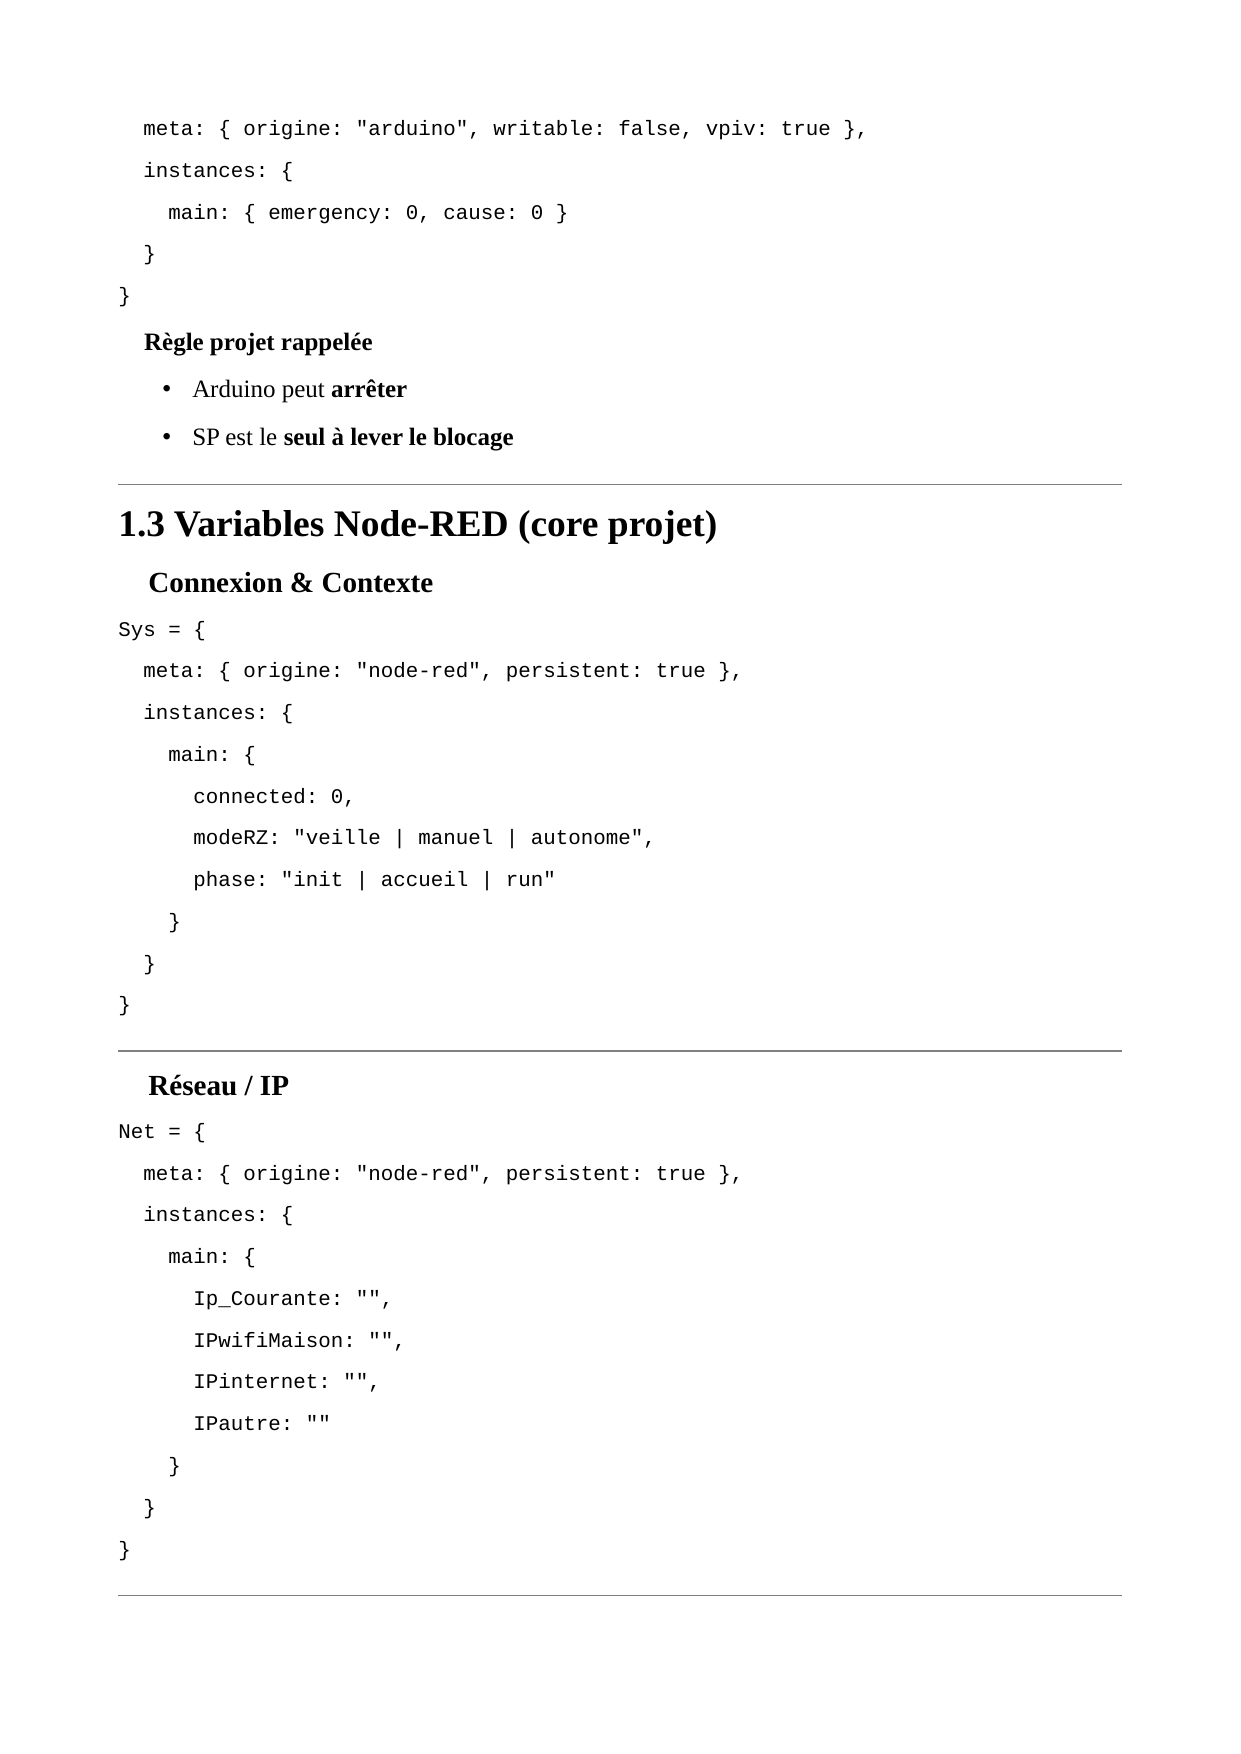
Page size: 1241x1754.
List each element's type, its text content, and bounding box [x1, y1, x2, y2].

text main: { emergency: 0, cause: 0 } [118, 202, 1122, 225]
text } [118, 1455, 1122, 1479]
text instances: { [118, 160, 1122, 183]
list Arduino peut arrêter [162, 374, 1122, 403]
text IPinternet: "", [118, 1371, 1122, 1395]
text meta: { origine: "node-red", persistent: true }, [118, 1163, 1122, 1186]
list SP est le seul à lever le blocage [162, 422, 1122, 451]
text } [118, 911, 1122, 934]
subtitle 1.3 Variables Node-RED (core projet) [118, 501, 1122, 544]
text Sys = { [118, 618, 1122, 642]
text } [118, 994, 1122, 1018]
text 📌 Règle projet rappelée [118, 327, 1122, 356]
text instances: { [118, 1204, 1122, 1228]
subtitle 🔹 Réseau / IP [118, 1068, 1122, 1101]
subtitle 🔹 Connexion & Contexte [118, 565, 1122, 599]
text instances: { [118, 702, 1122, 726]
text } [118, 1497, 1122, 1520]
text } [118, 953, 1122, 976]
text IPautre: "" [118, 1413, 1122, 1437]
text main: { [118, 1246, 1122, 1270]
text main: { [118, 744, 1122, 767]
text } [118, 243, 1122, 267]
text modeRZ: "veille | manuel | autonome", [118, 827, 1122, 851]
text connected: 0, [118, 786, 1122, 809]
text Ip_Courante: "", [118, 1288, 1122, 1312]
text phase: "init | accueil | run" [118, 869, 1122, 893]
text } [118, 285, 1122, 309]
text IPwifiMaison: "", [118, 1330, 1122, 1353]
text } [118, 1538, 1122, 1562]
text Net = { [118, 1121, 1122, 1144]
text meta: { origine: "node-red", persistent: true }, [118, 660, 1122, 684]
text meta: { origine: "arduino", writable: false, vpiv: true }, [118, 118, 1122, 142]
